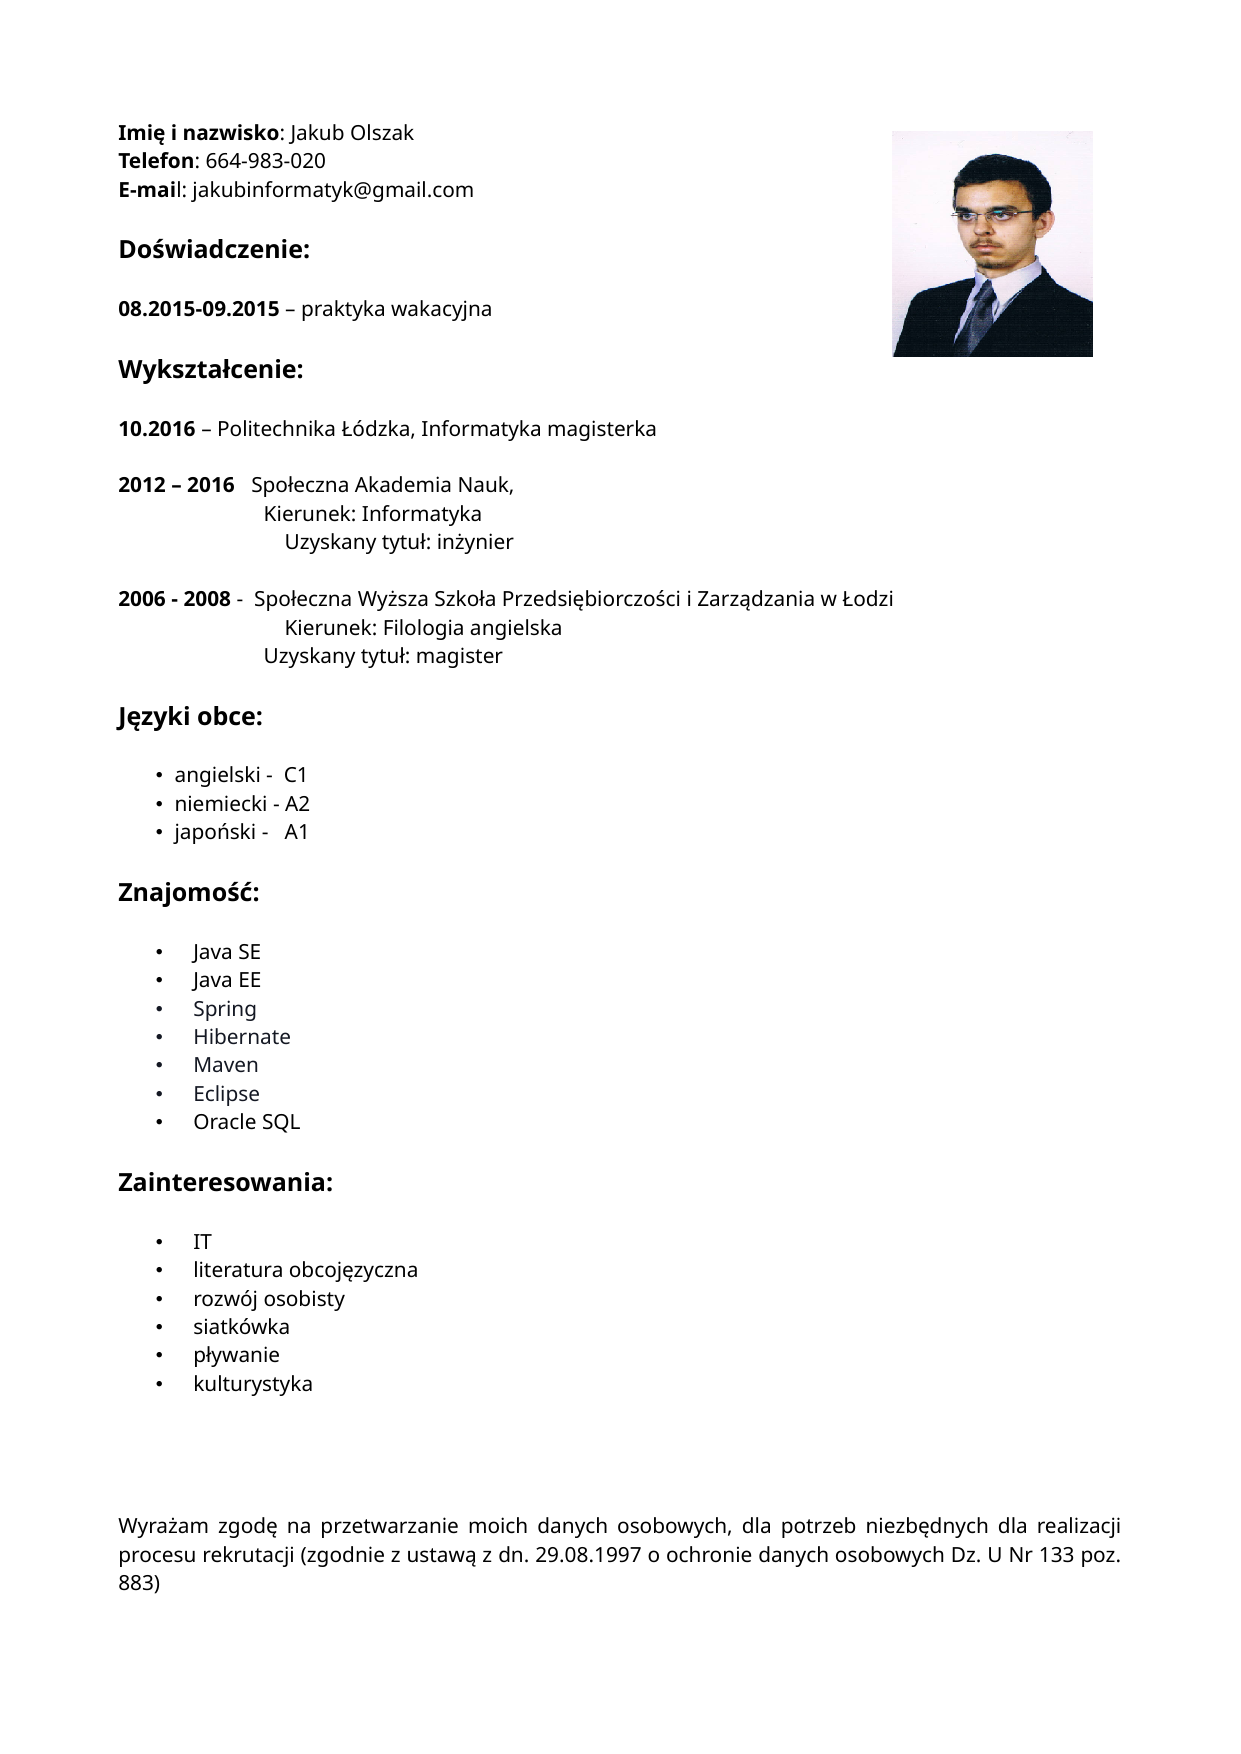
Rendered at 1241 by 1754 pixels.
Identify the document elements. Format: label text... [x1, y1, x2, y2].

text E-mail: jakubinformatyk@gmail.com [118, 175, 892, 203]
text Kierunek: Filologia angielska [118, 613, 1122, 641]
text [1093, 147, 1122, 175]
text [1093, 232, 1122, 266]
list IT [156, 1227, 1122, 1255]
text Wykształcenie: [118, 351, 1122, 385]
list Spring [156, 994, 1122, 1022]
text Uzyskany tytuł: inżynier [118, 527, 1122, 556]
list Java EE [156, 965, 1122, 994]
list literatura obcojęzyczna [156, 1255, 1122, 1284]
list pływanie [156, 1341, 1122, 1369]
list Java SE [156, 937, 1122, 965]
text Języki obce: [118, 698, 1122, 732]
text Znajomość: [118, 874, 1122, 908]
text 10.2016 – Politechnika Łódzka, Informatyka magisterka [118, 414, 1122, 442]
picture [892, 131, 1093, 357]
list niemiecki - A2 [156, 789, 1122, 817]
text 2006 - 2008 - Społeczna Wyższa Szkoła Przedsiębiorczości i Zarządzania w Łodzi [118, 584, 1122, 613]
list Hibernate [156, 1022, 1122, 1051]
list Eclipse [156, 1079, 1122, 1107]
text Imię i nazwisko: Jakub Olszak [118, 118, 1122, 147]
list siatkówka [156, 1312, 1122, 1341]
text Wyrażam zgodę na przetwarzanie moich danych osobowych, dla potrzeb niezbędnych dla realizacji procesu rekrutacji (zgodnie z ustawą z dn. 29.08.1997 o ochronie danych osobowych Dz. U Nr 133 poz. 883) [118, 1511, 1122, 1597]
text Doświadczenie: [118, 232, 892, 266]
text Telefon: 664-983-020 [118, 147, 892, 175]
text 2012 – 2016 Społeczna Akademia Nauk, [118, 471, 1122, 499]
list japoński - A1 [156, 817, 1122, 846]
text Zainteresowania: [118, 1164, 1122, 1198]
list Oracle SQL [156, 1107, 1122, 1136]
text Kierunek: Informatyka [118, 499, 1122, 527]
list Maven [156, 1051, 1122, 1079]
text [1093, 294, 1122, 323]
text 08.2015-09.2015 – praktyka wakacyjna [118, 294, 892, 323]
list kulturystyka [156, 1369, 1122, 1397]
list angielski - C1 [156, 761, 1122, 789]
text [1093, 175, 1122, 203]
text Uzyskany tytuł: magister [118, 641, 1122, 670]
list rozwój osobisty [156, 1284, 1122, 1312]
